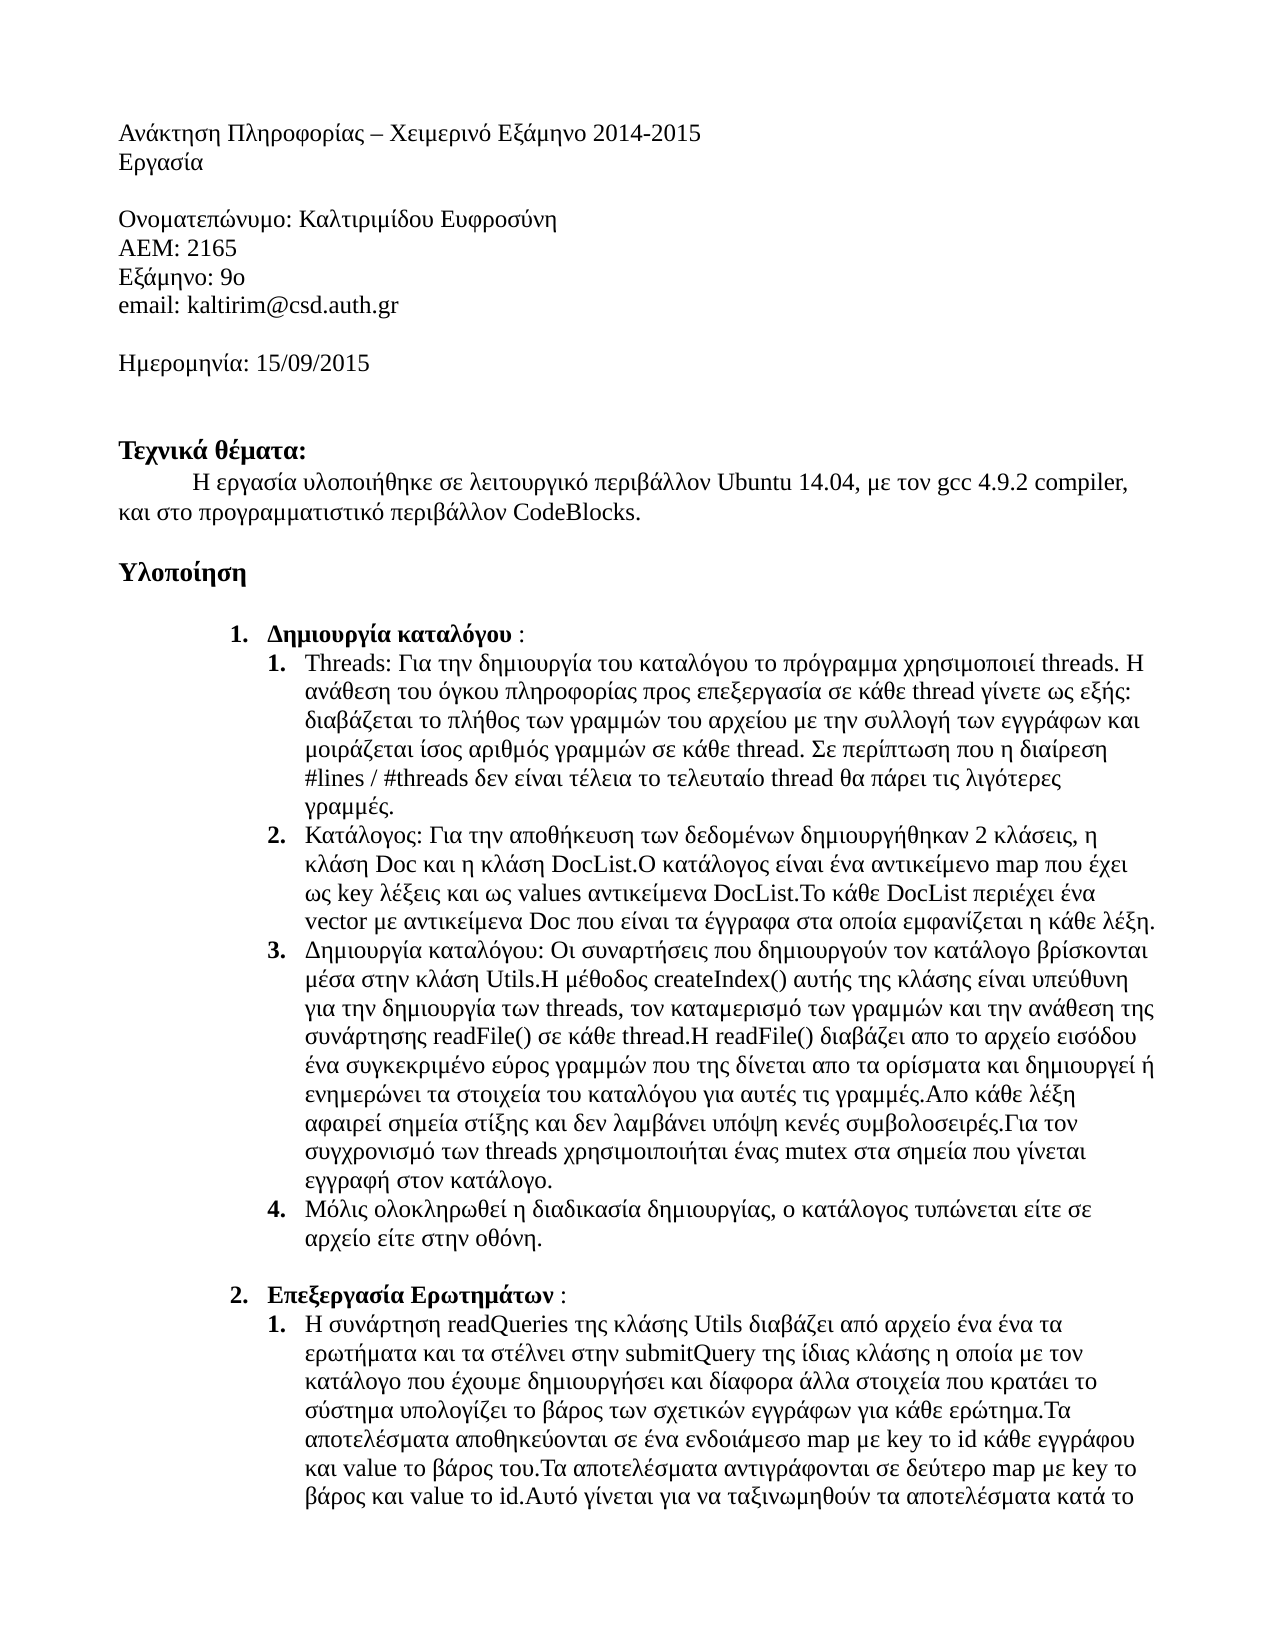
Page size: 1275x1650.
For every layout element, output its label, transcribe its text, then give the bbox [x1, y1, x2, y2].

text Ημερομηνία: 15/09/2015 [118, 348, 1157, 377]
list Threads: Για την δημιουργία του καταλόγου το πρόγραμμα χρησιμοποιεί threads. Η ανάθεση του όγκου πληροφορίας προς επεξεργασία σε κάθε thread γίνετε ως εξής: διαβάζεται το πλήθος των γραμμών του αρχείου με την συλλογή των εγγράφων και μοιράζεται ίσος αριθμός γραμμών σε κάθε thread. Σε περίπτωση που η διαίρεση #lines / #threads δεν είναι τέλεια το τελευταίο thread θα πάρει τις λιγότερες γραμμές. [267, 648, 1157, 820]
text ΑΕΜ: 2165 [118, 233, 1157, 262]
text Τεχνικά θέματα: [118, 434, 1157, 466]
list Δημιουργία καταλόγου: Οι συναρτήσεις που δημιουργούν τον κατάλογο βρίσκονται μέσα στην κλάση Utils.Η μέθοδος createIndex() αυτής της κλάσης είναι υπεύθυνη για την δημιουργία των threads, τον καταμερισμό των γραμμών και την ανάθεση της συνάρτησης readFile() σε κάθε thread.Η readFile() διαβάζει απο το αρχείο εισόδου ένα συγκεκριμένο εύρος γραμμών που της δίνεται απο τα ορίσματα και δημιουργεί ή ενημερώνει τα στοιχεία του καταλόγου για αυτές τις γραμμές.Απο κάθε λέξη αφαιρεί σημεία στίξης και δεν λαμβάνει υπόψη κενές συμβολοσειρές.Για τον συγχρονισμό των threads χρησιμοιποιήται ένας mutex στα σημεία που γίνεται εγγραφή στον κατάλογο. [267, 935, 1157, 1194]
list Μόλις ολοκληρωθεί η διαδικασία δημιουργίας, ο κατάλογος τυπώνεται είτε σε αρχείο είτε στην οθόνη. [267, 1194, 1157, 1251]
text email: kaltirim@csd.auth.gr [118, 291, 1157, 319]
text Υλοποίηση [118, 557, 1157, 588]
text Εξάμηνο: 9ο [118, 262, 1157, 291]
list Επεξεργασία Ερωτημάτων : [229, 1280, 1157, 1309]
text Η εργασία υλοποιήθηκε σε λειτουργικό περιβάλλον Ubuntu 14.04, με τον gcc 4.9.2 compiler, και στο προγραμματιστικό περιβάλλον CodeBlocks. [118, 466, 1157, 525]
list Κατάλογος: Για την αποθήκευση των δεδομένων δημιουργήθηκαν 2 κλάσεις, η κλάση Doc και η κλάση DocList.Ο κατάλογος είναι ένα αντικείμενο map που έχει ως key λέξεις και ως values αντικείμενα DocList.Το κάθε DocList περιέχει ένα vector με αντικείμενα Doc που είναι τα έγγραφα στα οποία εμφανίζεται η κάθε λέξη. [267, 820, 1157, 935]
text Εργασία [118, 147, 1157, 176]
text Ονοματεπώνυμο: Καλτιριμίδου Ευφροσύνη [118, 204, 1157, 233]
text Ανάκτηση Πληροφορίας – Χειμερινό Εξάμηνο 2014-2015 [118, 118, 1157, 147]
list Δημιουργία καταλόγου : [229, 619, 1157, 648]
list Η συνάρτηση readQueries της κλάσης Utils διαβάζει από αρχείο ένα ένα τα ερωτήματα και τα στέλνει στην submitQuery της ίδιας κλάσης η οποία με τον κατάλογο που έχουμε δημιουργήσει και δίαφορα άλλα στοιχεία που κρατάει το σύστημα υπολογίζει το βάρος των σχετικών εγγράφων για κάθε ερώτημα.Τα αποτελέσματα αποθηκεύονται σε ένα ενδοιάμεσο map με key το id κάθε εγγράφου και value το βάρος του.Τα αποτελέσματα αντιγράφονται σε δεύτερο map με key το βάρος και value το id.Αυτό γίνεται για να ταξινωμηθούν τα αποτελέσματα κατά το [267, 1309, 1157, 1510]
